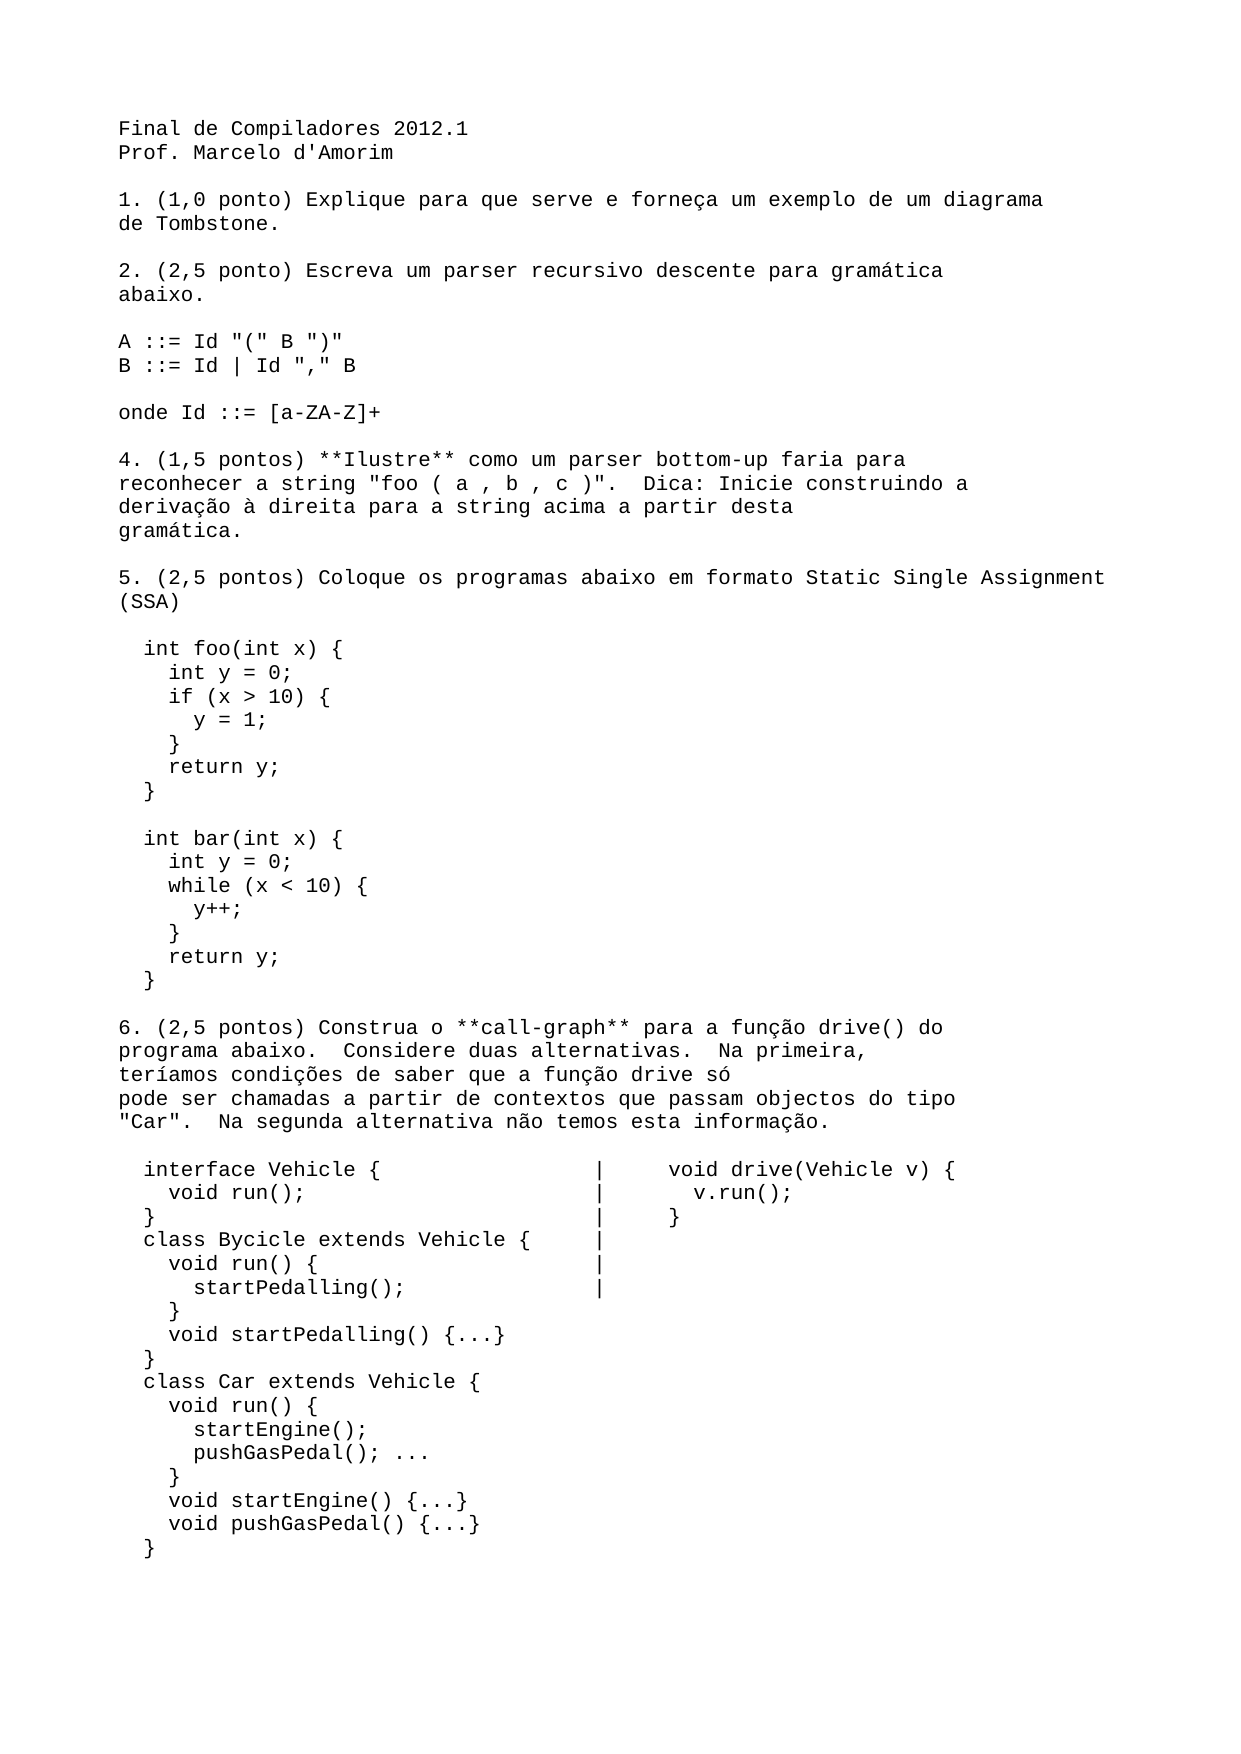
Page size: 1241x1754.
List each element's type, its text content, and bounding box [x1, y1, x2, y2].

text class Bycicle extends Vehicle { | [118, 1229, 1122, 1253]
text gramática. [118, 520, 1122, 544]
text reconhecer a string "foo ( a , b , c )". Dica: Inicie construindo a [118, 473, 1122, 496]
text return y; [118, 757, 1122, 780]
text } [118, 1466, 1122, 1489]
text pushGasPedal(); ... [118, 1442, 1122, 1466]
text y = 1; [118, 709, 1122, 733]
text void pushGasPedal() {...} [118, 1513, 1122, 1537]
text 6. (2,5 pontos) Construa o **call-graph** para a função drive() do [118, 1017, 1122, 1040]
text 5. (2,5 pontos) Coloque os programas abaixo em formato Static Single Assignment (SSA) [118, 567, 1122, 615]
text void startPedalling() {...} [118, 1324, 1122, 1348]
text } [118, 780, 1122, 804]
text onde Id ::= [a-ZA-Z]+ [118, 402, 1122, 426]
text void startEngine() {...} [118, 1489, 1122, 1513]
text 4. (1,5 pontos) **Ilustre** como um parser bottom-up faria para [118, 449, 1122, 473]
text if (x > 10) { [118, 686, 1122, 709]
text void run() { [118, 1395, 1122, 1419]
text pode ser chamadas a partir de contextos que passam objectos do tipo [118, 1088, 1122, 1111]
text } [118, 969, 1122, 993]
text int bar(int x) { [118, 827, 1122, 851]
text } [118, 1348, 1122, 1371]
text programa abaixo. Considere duas alternativas. Na primeira, [118, 1040, 1122, 1064]
text int y = 0; [118, 662, 1122, 686]
text } [118, 1300, 1122, 1324]
text "Car". Na segunda alternativa não temos esta informação. [118, 1111, 1122, 1135]
text Final de Compiladores 2012.1 [118, 118, 1122, 142]
text interface Vehicle { | void drive(Vehicle v) { [118, 1158, 1122, 1182]
text return y; [118, 946, 1122, 969]
text } [118, 922, 1122, 946]
text A ::= Id "(" B ")" [118, 331, 1122, 354]
text void run() { | [118, 1253, 1122, 1277]
text } [118, 1537, 1122, 1561]
text } | } [118, 1206, 1122, 1229]
text int y = 0; [118, 851, 1122, 875]
text de Tombstone. [118, 213, 1122, 236]
text Prof. Marcelo d'Amorim [118, 142, 1122, 165]
text startPedalling(); | [118, 1277, 1122, 1300]
text y++; [118, 898, 1122, 922]
text class Car extends Vehicle { [118, 1371, 1122, 1395]
text while (x < 10) { [118, 875, 1122, 898]
text 2. (2,5 ponto) Escreva um parser recursivo descente para gramática [118, 260, 1122, 284]
text 1. (1,0 ponto) Explique para que serve e forneça um exemplo de um diagrama [118, 189, 1122, 213]
text int foo(int x) { [118, 638, 1122, 662]
text teríamos condições de saber que a função drive só [118, 1064, 1122, 1088]
text abaixo. [118, 284, 1122, 307]
text void run(); | v.run(); [118, 1182, 1122, 1206]
text } [118, 733, 1122, 757]
text derivação à direita para a string acima a partir desta [118, 496, 1122, 520]
text B ::= Id | Id "," B [118, 354, 1122, 378]
text startEngine(); [118, 1419, 1122, 1442]
